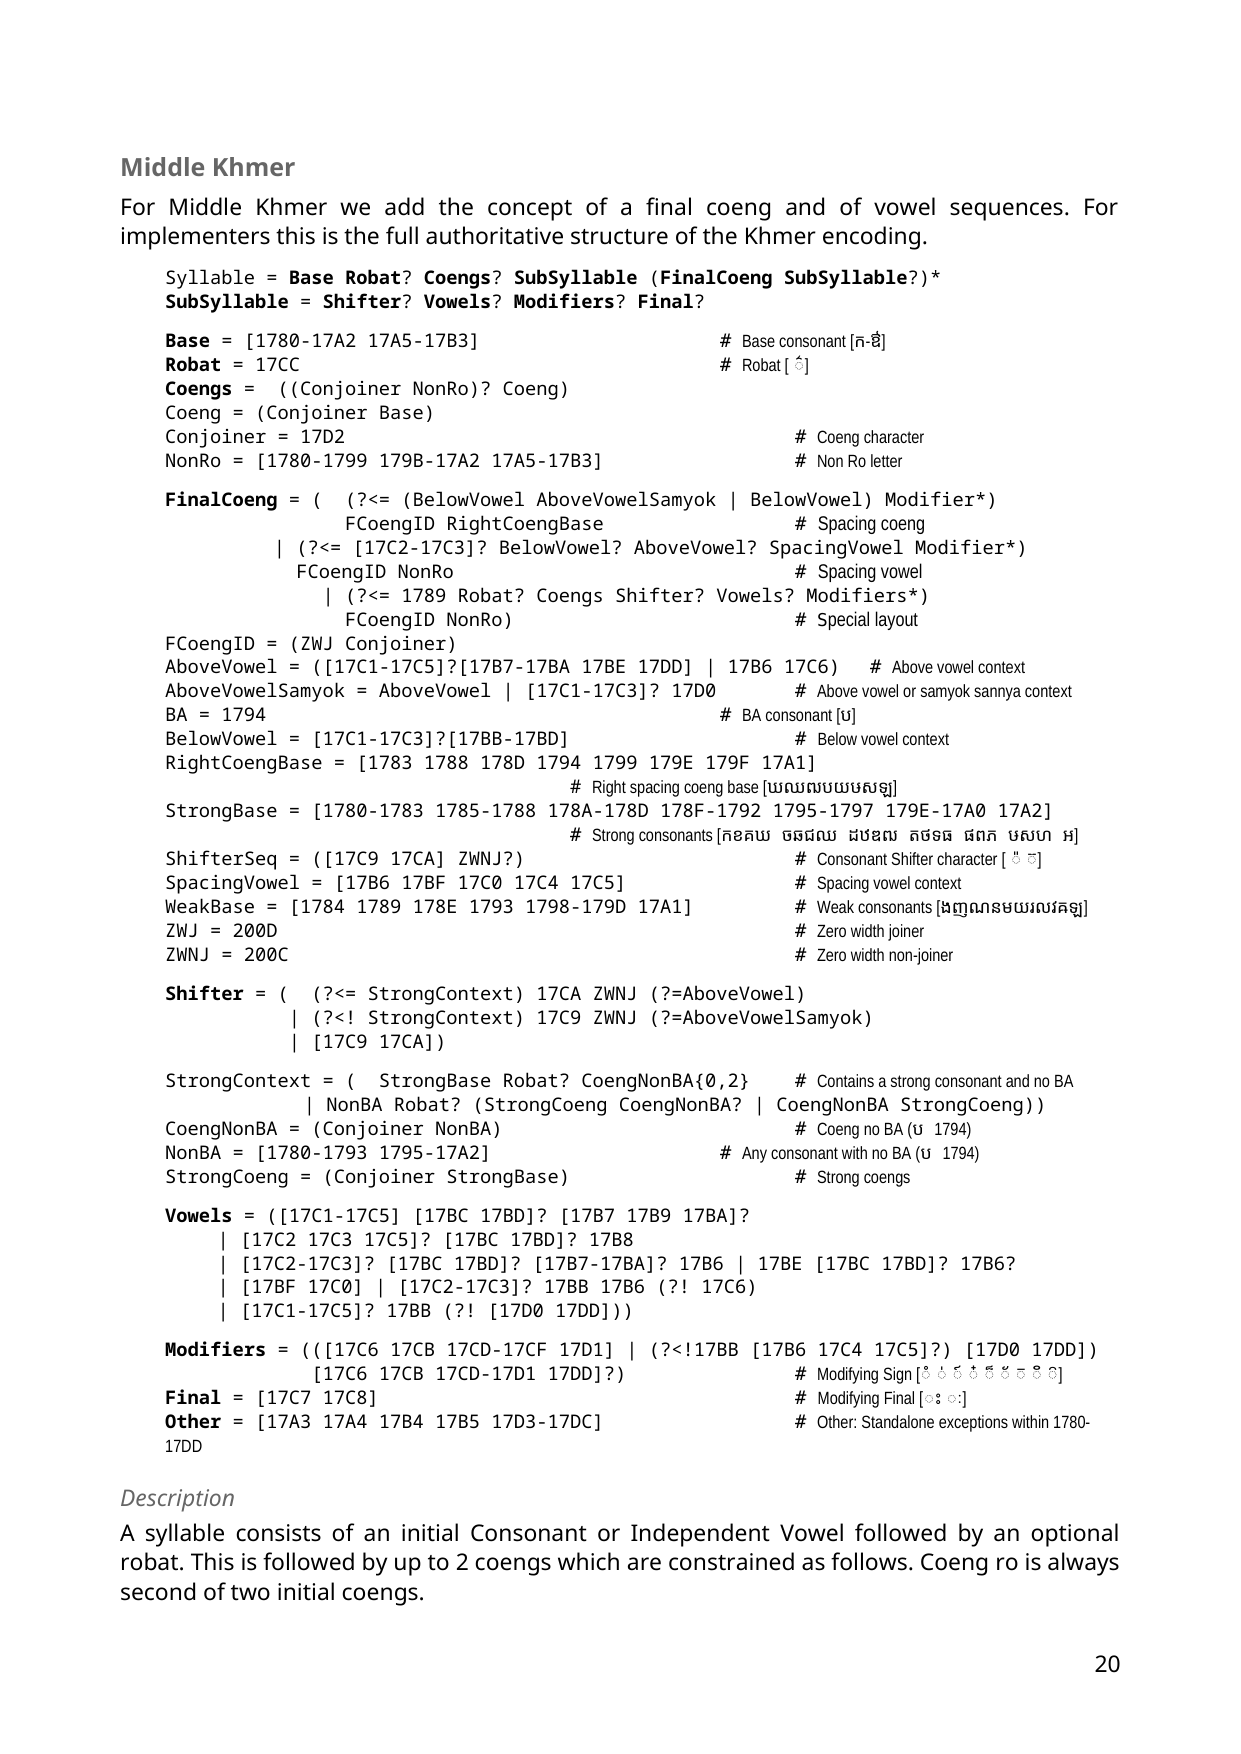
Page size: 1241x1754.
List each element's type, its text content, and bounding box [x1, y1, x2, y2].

subtitle Description [120, 1482, 1121, 1514]
text StrongContext = ( StrongBase Robat? CoengNonBA{0,2} # Contains a strong consonant and no BA | NonBA Robat? (StrongCoeng CoengNonBA? | CoengNonBA StrongCoeng)) CoengNonBA = (Conjoiner NonBA) # Coeng no BA (ប 1794) NonBA = [1780-1793 1795-17A2] # Any consonant with no BA (ប 1794) StrongCoeng = (Conjoiner StrongBase) # Strong coengs [165, 1068, 1121, 1188]
subtitle Middle Khmer [120, 149, 1121, 183]
text A syllable consists of an initial Consonant or Independent Vowel followed by an optional robat. This is followed by up to 2 coengs which are constrained as follows. Coeng ro is always second of two initial coengs. [120, 1518, 1121, 1606]
text Base = [1780-17A2 17A5-17B3] # Base consonant [ក-ឳ] Robat = 17CC # Robat [ ៌] Coengs = ((Conjoiner NonRo)? Coeng) Coeng = (Conjoiner Base) Conjoiner = 17D2 # Coeng character NonRo = [1780-1799 179B-17A2 17A5-17B3] # Non Ro letter [165, 328, 1121, 472]
text FinalCoeng = ( (?<= (BelowVowel AboveVowelSamyok | BelowVowel) Modifier*) FCoengID RightCoengBase # Spacing coeng | (?<= [17C2-17C3]? BelowVowel? AboveVowel? SpacingVowel Modifier*) FCoengID NonRo # Spacing vowel | (?<= 1789 Robat? Coengs Shifter? Vowels? Modifiers*) FCoengID NonRo) # Special layout FCoengID = (ZWJ Conjoiner) AboveVowel = ([17C1-17C5]?[17B7-17BA 17BE 17DD] | 17B6 17C6) # Above vowel context AboveVowelSamyok = AboveVowel | [17C1-17C3]? 17D0 # Above vowel or samyok sannya context BA = 1794 # BA consonant [ប] BelowVowel = [17C1-17C3]?[17BB-17BD] # Below vowel context RightCoengBase = [1783 1788 178D 1794 1799 179E 179F 17A1] # Right spacing coeng base [ឃឈឍបយឞសឡ] StrongBase = [1780-1783 1785-1788 178A-178D 178F-1792 1795-1797 179E-17A0 17A2] # Strong consonants [កខគឃ ចឆជឈ ដឋឌឍ តថទធ ផពភ ឞសហ អ] ShifterSeq = ([17C9 17CA] ZWNJ?) # Consonant Shifter character [ ៉ ៊] SpacingVowel = [17B6 17BF 17C0 17C4 17C5] # Spacing vowel context WeakBase = [1784 1789 178E 1793 1798-179D 17A1] # Weak consonants [ងញណនមយរលវឝឡ] ZWJ = 200D # Zero width joiner ZWNJ = 200C # Zero width non-joiner [165, 487, 1121, 966]
text Vowels = ([17C1-17C5] [17BC 17BD]? [17B7 17B9 17BA]? | [17C2 17C3 17C5]? [17BC 17BD]? 17B8 | [17C2-17C3]? [17BC 17BD]? [17B7-17BA]? 17B6 | 17BE [17BC 17BD]? 17B6? | [17BF 17C0] | [17C2-17C3]? 17BB 17B6 (?! 17C6) | [17C1-17C5]? 17BB (?! [17D0 17DD])) [165, 1203, 1121, 1323]
text Shifter = ( (?<= StrongContext) 17CA ZWNJ (?=AboveVowel) | (?<! StrongContext) 17C9 ZWNJ (?=AboveVowelSamyok) | [17C9 17CA]) [165, 981, 1121, 1053]
text For Middle Khmer we add the concept of a final coeng and of vowel sequences. For implementers this is the full authoritative structure of the Khmer encoding. [120, 192, 1121, 250]
text Syllable = Base Robat? Coengs? SubSyllable (FinalCoeng SubSyllable?)* SubSyllable = Shifter? Vowels? Modifiers? Final? [165, 265, 1121, 313]
text Modifiers = (([17C6 17CB 17CD-17CF 17D1] | (?<!17BB [17B6 17C4 17C5]?) [17D0 17DD]) [17C6 17CB 17CD-17D1 17DD]?) # Modifying Sign [ំ ់ ៍ ៎ ៏ ័ ៑ ៓ ៝] Final = [17C7 17C8] # Modifying Final [ះ ៈ] Other = [17A3 17A4 17B4 17B5 17D3-17DC] # Other: Standalone exceptions within 1780-17DD [165, 1338, 1121, 1457]
